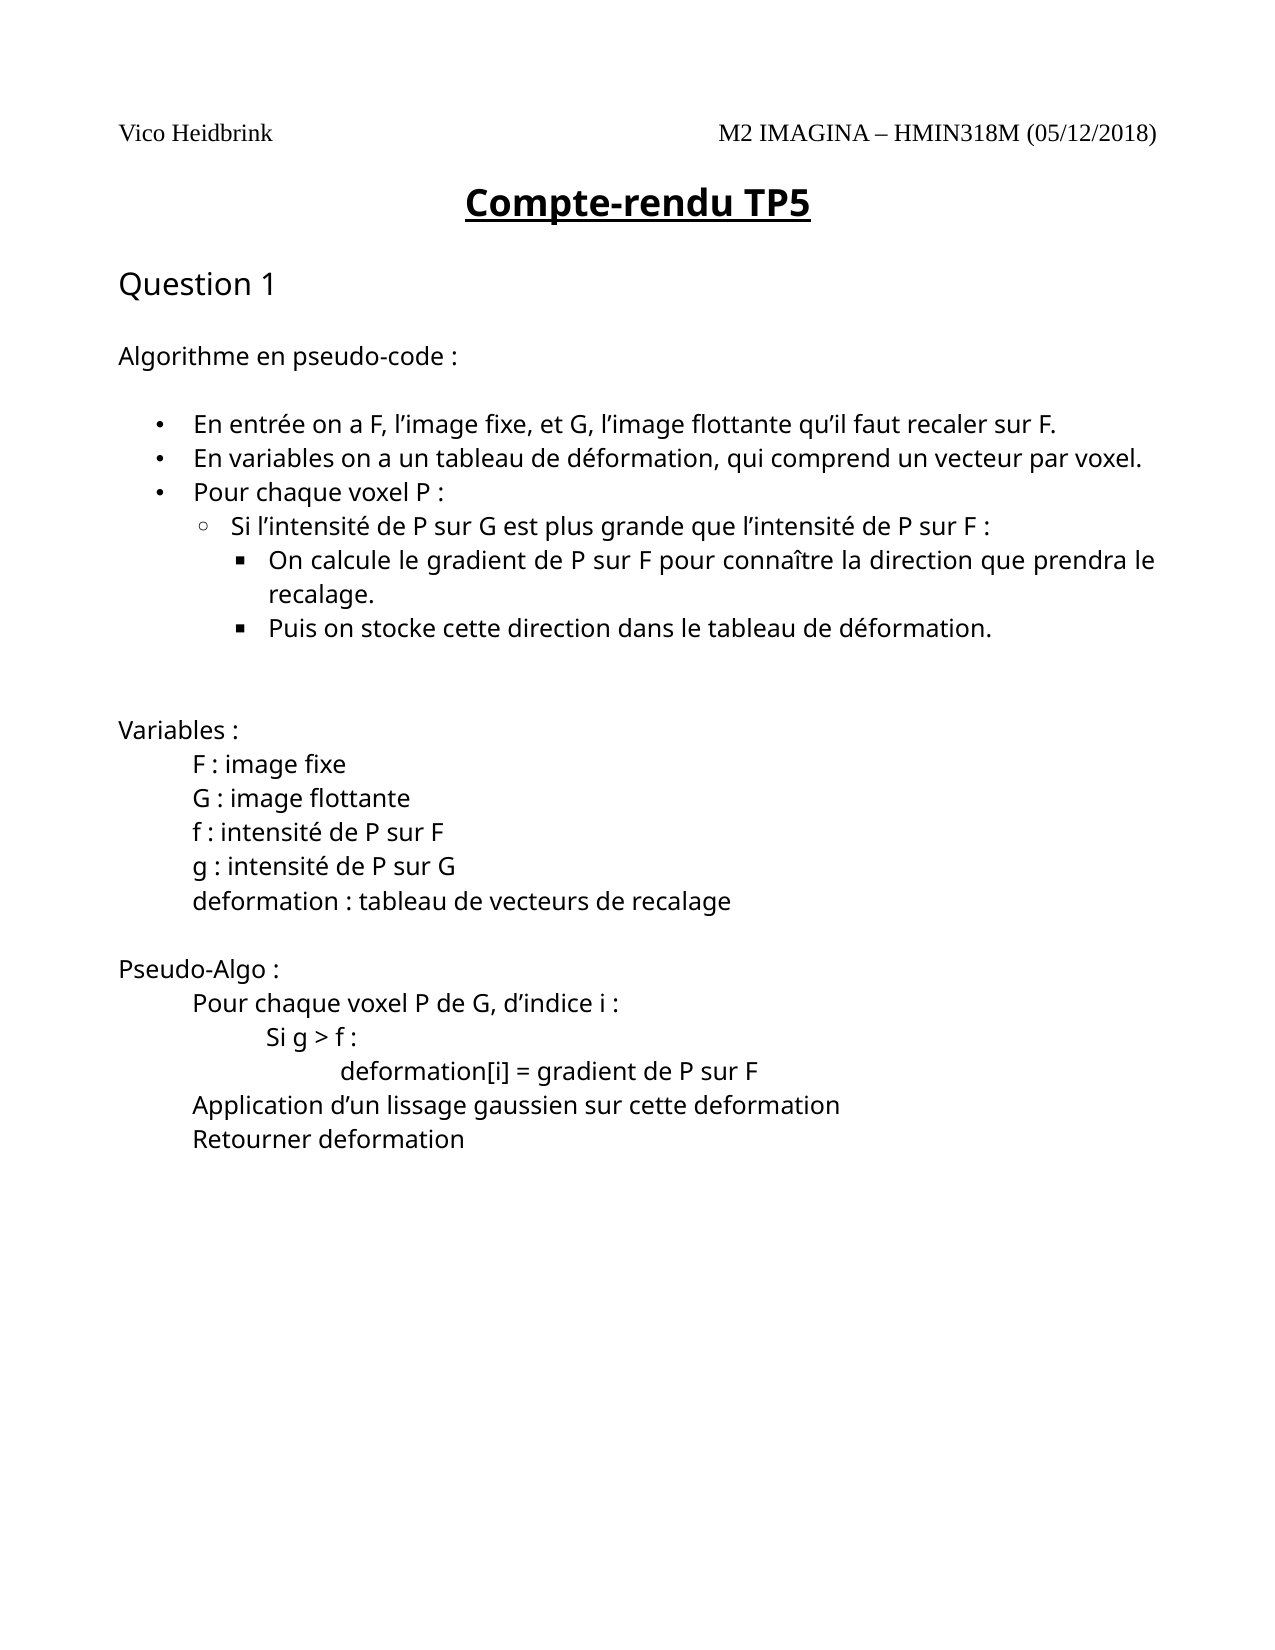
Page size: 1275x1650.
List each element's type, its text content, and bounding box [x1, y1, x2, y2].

text Variables : [118, 713, 1157, 747]
text Compte-rendu TP5 [118, 176, 1157, 227]
text Pour chaque voxel P de G, d’indice i : [118, 985, 1157, 1019]
list Pour chaque voxel P : [156, 474, 1157, 508]
text Algorithme en pseudo-code : [118, 338, 1157, 372]
text Application d’un lissage gaussien sur cette deformation [118, 1087, 1157, 1122]
text Pseudo-Algo : [118, 951, 1157, 985]
text Question 1 [118, 261, 1157, 304]
list Puis on stocke cette direction dans le tableau de déformation. [231, 611, 1157, 645]
text deformation : tableau de vecteurs de recalage [118, 883, 1157, 917]
text F : image fixe [118, 747, 1157, 781]
text Retourner deformation [118, 1122, 1157, 1156]
text deformation[i] = gradient de P sur F [118, 1053, 1157, 1087]
list En entrée on a F, l’image fixe, et G, l’image flottante qu’il faut recaler sur F. [156, 406, 1157, 440]
list En variables on a un tableau de déformation, qui comprend un vecteur par voxel. [156, 440, 1157, 474]
text G : image flottante [118, 781, 1157, 815]
list Si l’intensité de P sur G est plus grande que l’intensité de P sur F : [193, 508, 1157, 542]
text g : intensité de P sur G [118, 849, 1157, 883]
text Si g > f : [118, 1019, 1157, 1053]
list On calcule le gradient de P sur F pour connaître la direction que prendra le recalage. [231, 542, 1157, 611]
text f : intensité de P sur F [118, 815, 1157, 849]
